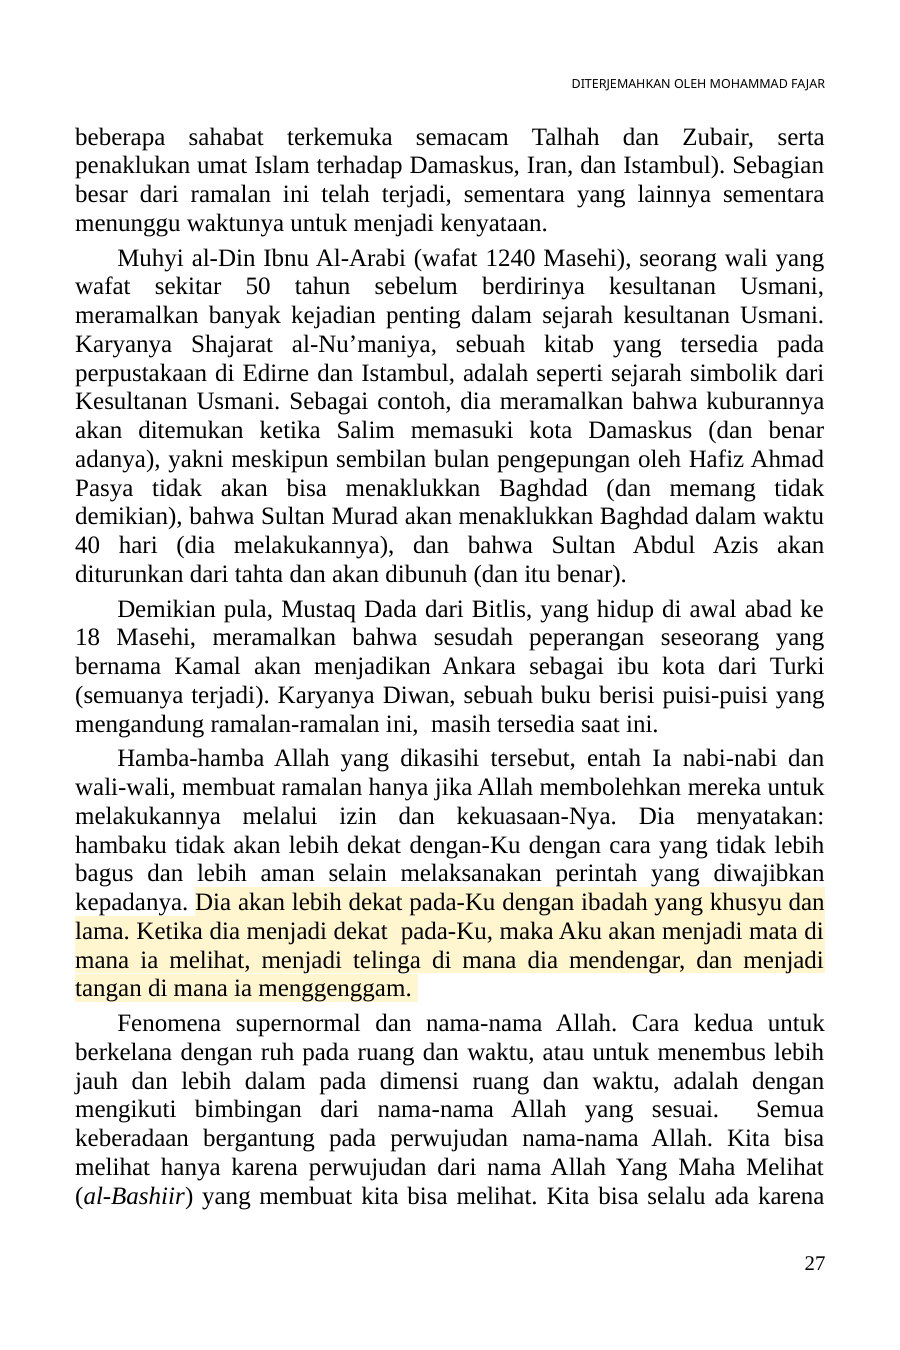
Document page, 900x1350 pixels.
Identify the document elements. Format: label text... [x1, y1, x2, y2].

text beberapa sahabat terkemuka semacam Talhah dan Zubair, serta penaklukan umat Islam terhadap Damaskus, Iran, dan Istambul). Sebagian besar dari ramalan ini telah terjadi, sementara yang lainnya sementara menunggu waktunya untuk menjadi kenyataan. [75, 122, 825, 237]
text Hamba-hamba Allah yang dikasihi tersebut, entah Ia nabi-nabi dan wali-wali, membuat ramalan hanya jika Allah membolehkan mereka untuk melakukannya melalui izin dan kekuasaan-Nya. Dia menyatakan: hambaku tidak akan lebih dekat dengan-Ku dengan cara yang tidak lebih bagus dan lebih aman selain melaksanakan perintah yang diwajibkan kepadanya. Dia akan lebih dekat pada-Ku dengan ibadah yang khusyu dan lama. Ketika dia menjadi dekat pada-Ku, maka Aku akan menjadi mata di mana ia melihat, menjadi telinga di mana dia mendengar, dan menjadi tangan di mana ia menggenggam. [75, 743, 825, 1002]
text Muhyi al-Din Ibnu Al-Arabi (wafat 1240 Masehi), seorang wali yang wafat sekitar 50 tahun sebelum berdirinya kesultanan Usmani, meramalkan banyak kejadian penting dalam sejarah kesultanan Usmani. Karyanya Shajarat al-Nu’maniya, sebuah kitab yang tersedia pada perpustakaan di Edirne dan Istambul, adalah seperti sejarah simbolik dari Kesultanan Usmani. Sebagai contoh, dia meramalkan bahwa kuburannya akan ditemukan ketika Salim memasuki kota Damaskus (dan benar adanya), yakni meskipun sembilan bulan pengepungan oleh Hafiz Ahmad Pasya tidak akan bisa menaklukkan Baghdad (dan memang tidak demikian), bahwa Sultan Murad akan menaklukkan Baghdad dalam waktu 40 hari (dia melakukannya), dan bahwa Sultan Abdul Azis akan diturunkan dari tahta dan akan dibunuh (dan itu benar). [75, 243, 825, 588]
text Fenomena supernormal dan nama-nama Allah. Cara kedua untuk berkelana dengan ruh pada ruang dan waktu, atau untuk menembus lebih jauh dan lebih dalam pada dimensi ruang dan waktu, adalah dengan mengikuti bimbingan dari nama-nama Allah yang sesuai. Semua keberadaan bergantung pada perwujudan nama-nama Allah. Kita bisa melihat hanya karena perwujudan dari nama Allah Yang Maha Melihat (al-Bashiir) yang membuat kita bisa melihat. Kita bisa selalu ada karena [75, 1008, 825, 1209]
text Demikian pula, Mustaq Dada dari Bitlis, yang hidup di awal abad ke 18 Masehi, meramalkan bahwa sesudah peperangan seseorang yang bernama Kamal akan menjadikan Ankara sebagai ibu kota dari Turki (semuanya terjadi). Karyanya Diwan, sebuah buku berisi puisi-puisi yang mengandung ramalan-ramalan ini, masih tersedia saat ini. [75, 594, 825, 737]
